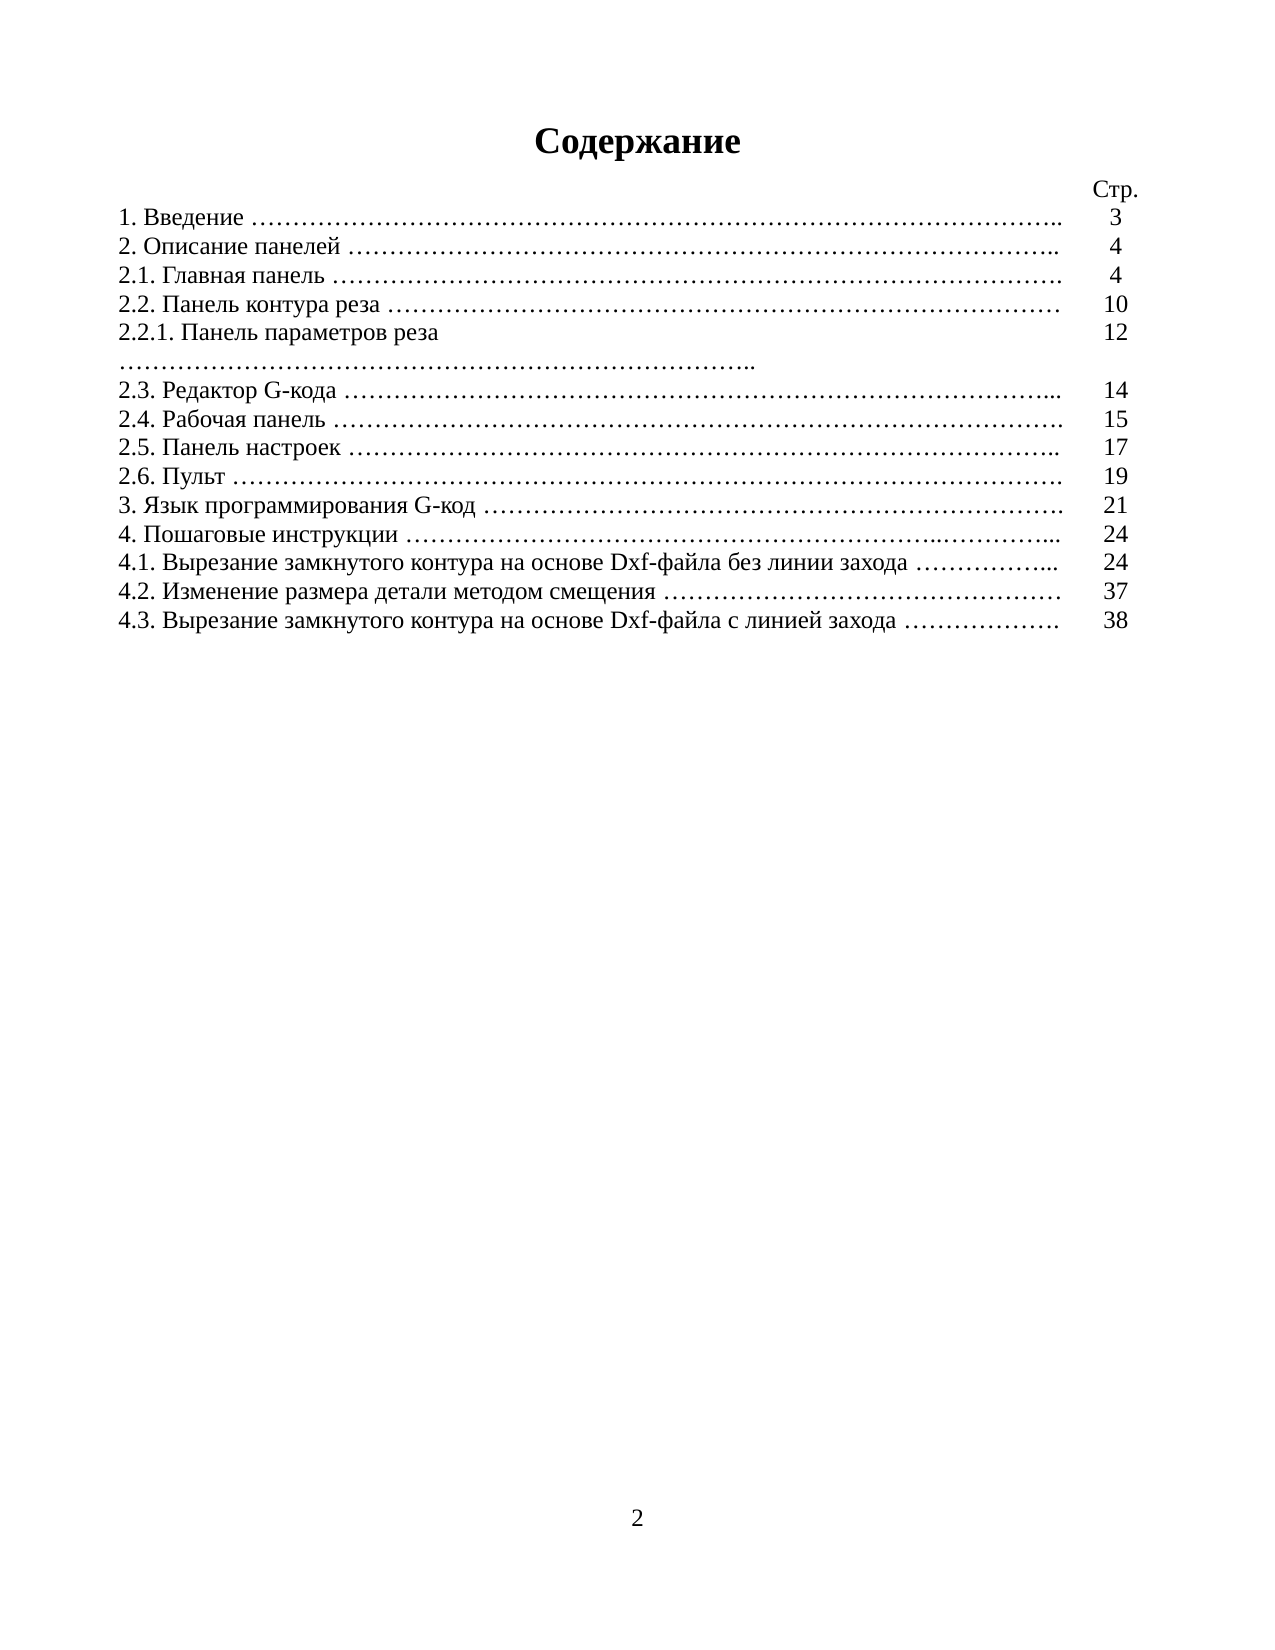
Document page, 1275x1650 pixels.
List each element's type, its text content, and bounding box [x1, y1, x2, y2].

table_header [118, 174, 1074, 202]
table_cell [1074, 1381, 1157, 1410]
table_cell [1074, 1180, 1157, 1209]
table_cell 4 [1074, 260, 1157, 289]
table_cell [1074, 1094, 1157, 1122]
table_cell 2.5. Панель настроек ………………………………………………………………………….. [118, 433, 1074, 461]
table_cell [1074, 1439, 1157, 1467]
table_cell [118, 1036, 1074, 1065]
table_cell [1074, 950, 1157, 979]
table_cell [1074, 835, 1157, 864]
table_cell [118, 979, 1074, 1007]
table_cell [118, 778, 1074, 806]
table_cell [1074, 634, 1157, 662]
table_cell [1074, 806, 1157, 835]
table_cell [1074, 663, 1157, 691]
table_cell [1074, 864, 1157, 892]
table_cell [118, 663, 1074, 691]
table_cell 4. Пошаговые инструкции ………………………………………………………..…………... [118, 519, 1074, 547]
table_cell [1074, 1209, 1157, 1237]
table_cell [1074, 691, 1157, 720]
table_cell 4.2. Изменение размера детали методом смещения ………………………………………… [118, 576, 1074, 605]
table_cell 15 [1074, 404, 1157, 432]
table_cell [1074, 749, 1157, 777]
table_cell [1074, 1266, 1157, 1295]
table_cell 3. Язык программирования G-код ……………………………………………………………. [118, 490, 1074, 519]
table_cell 4.1. Вырезание замкнутого контура на основе Dxf-файла без линии захода ……………... [118, 548, 1074, 576]
table_cell [118, 634, 1074, 662]
subtitle Содержание [118, 118, 1157, 161]
table_cell 2.3. Редактор G-кода …………………………………………………………………………... [118, 375, 1074, 404]
table_cell [1074, 893, 1157, 921]
table_cell [118, 864, 1074, 892]
table_cell 4 [1074, 231, 1157, 260]
table_cell [1074, 720, 1157, 749]
table_cell [1074, 1036, 1157, 1065]
table_cell [118, 835, 1074, 864]
table_cell 2.4. Рабочая панель ……………………………………………………………………………. [118, 404, 1074, 432]
table_cell 2.2. Панель контура реза ……………………………………………………………………… [118, 289, 1074, 317]
table_cell [118, 1008, 1074, 1036]
table_cell [1074, 1238, 1157, 1266]
table_cell [118, 749, 1074, 777]
table_cell [118, 806, 1074, 835]
table_cell 4.3. Вырезание замкнутого контура на основе Dxf-файла с линией захода ………………. [118, 605, 1074, 634]
table_cell [1074, 1151, 1157, 1180]
table_cell [1074, 921, 1157, 950]
table_header Стр. [1074, 174, 1157, 202]
table_cell 10 [1074, 289, 1157, 317]
table_cell [118, 1439, 1074, 1467]
table_cell [1074, 1353, 1157, 1381]
table_cell [1074, 1324, 1157, 1352]
table_cell 2.1. Главная панель ……………………………………………………………………………. [118, 260, 1074, 289]
table_cell 1. Введение …………………………………………………………………………………….. [118, 203, 1074, 231]
table_cell [118, 921, 1074, 950]
table_cell 14 [1074, 375, 1157, 404]
table_cell [1074, 1410, 1157, 1439]
table_cell [118, 691, 1074, 720]
table_cell 38 [1074, 605, 1157, 634]
table_cell [118, 1238, 1074, 1266]
table_cell [118, 1353, 1074, 1381]
table_cell [118, 1094, 1074, 1122]
table_cell 3 [1074, 203, 1157, 231]
table_cell [1074, 778, 1157, 806]
table_cell [1074, 1008, 1157, 1036]
table_cell [1074, 1065, 1157, 1094]
table_cell [118, 1266, 1074, 1295]
table_cell [118, 1324, 1074, 1352]
table_cell [118, 1295, 1074, 1324]
table_cell [118, 893, 1074, 921]
table_cell [118, 720, 1074, 749]
table_cell 2.6. Пульт ………………………………………………………………………………………. [118, 461, 1074, 490]
table_cell [1074, 1295, 1157, 1324]
table_cell 2. Описание панелей ………………………………………………………………………….. [118, 231, 1074, 260]
table_cell 2.2.1. Панель параметров реза ………………………………………………………………….. [118, 318, 1074, 375]
table_cell [118, 1410, 1074, 1439]
table_cell [118, 1381, 1074, 1410]
table_cell [118, 1151, 1074, 1180]
table_cell 37 [1074, 576, 1157, 605]
table_cell 24 [1074, 519, 1157, 547]
table_cell 12 [1074, 318, 1157, 375]
table_cell [118, 1065, 1074, 1094]
table_cell [118, 950, 1074, 979]
table_cell 24 [1074, 548, 1157, 576]
table_cell [118, 1209, 1074, 1237]
table_cell 21 [1074, 490, 1157, 519]
table_cell 20 [1074, 461, 1157, 490]
table_cell [118, 1123, 1074, 1151]
table_cell [118, 1180, 1074, 1209]
table_cell [1074, 1123, 1157, 1151]
table_cell [1074, 979, 1157, 1007]
table_cell 18 [1074, 433, 1157, 461]
